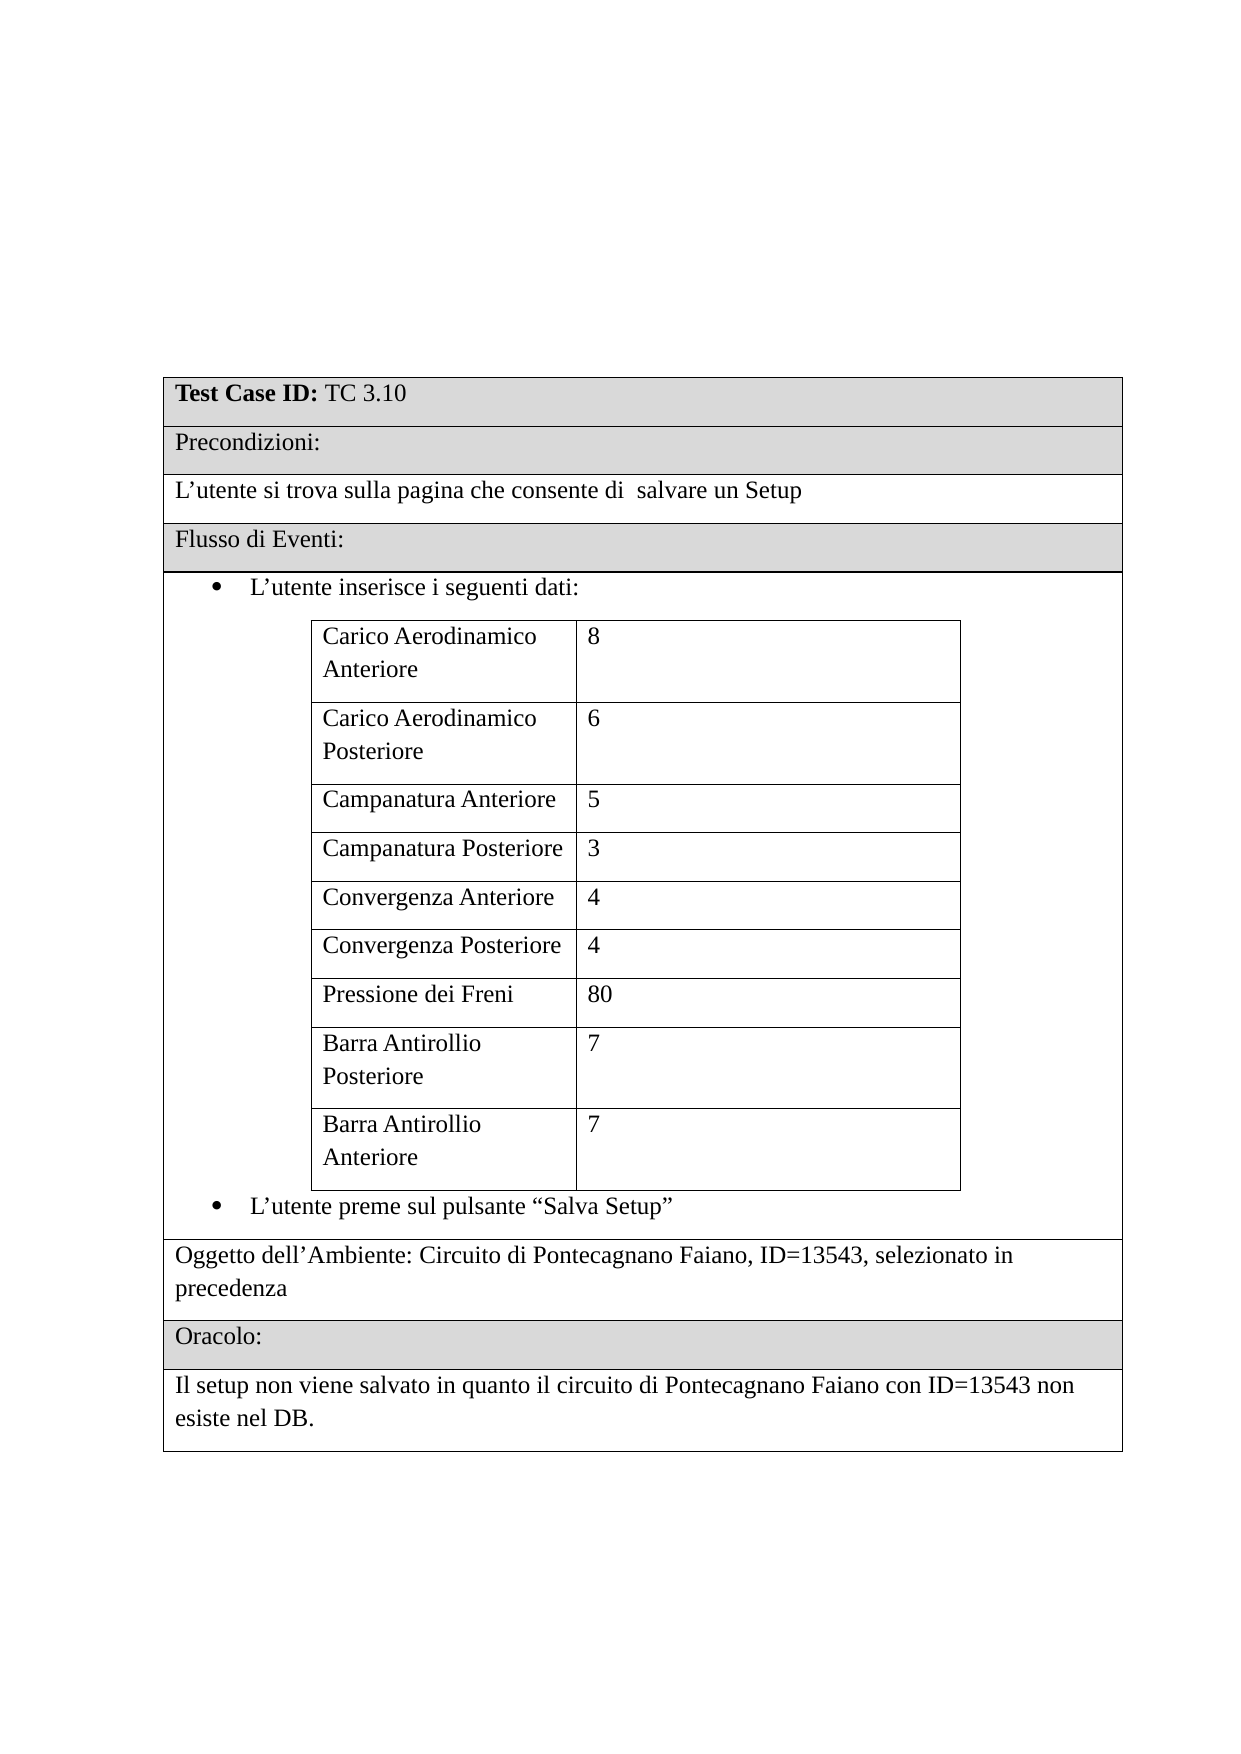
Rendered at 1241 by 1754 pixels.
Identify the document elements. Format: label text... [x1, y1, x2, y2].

table_cell L’utente inserisce i seguenti dati: L’utente preme sul pulsante “Salva Setup” [164, 573, 1122, 1239]
table_header Test Case ID: TC 3.10 [164, 378, 1122, 426]
table_cell Barra Antirollio Anteriore [312, 1109, 576, 1190]
table_cell Convergenza Posteriore [312, 930, 576, 978]
table_cell Convergenza Anteriore [312, 882, 576, 929]
table_cell 7 [577, 1109, 960, 1190]
table_cell Campanatura Anteriore [312, 785, 576, 832]
table_cell 6 [577, 703, 960, 783]
table_cell Oracolo: [164, 1321, 1122, 1369]
table_cell 5 [577, 785, 960, 832]
table_cell Oggetto dell’Ambiente: Circuito di Pontecagnano Faiano, ID=13543, selezionato in precedenza [164, 1240, 1122, 1320]
table_header 8 [577, 621, 960, 702]
table_cell 80 [577, 979, 960, 1027]
table_cell Campanatura Posteriore [312, 833, 576, 881]
table_cell L’utente si trova sulla pagina che consente di salvare un Setup [164, 475, 1122, 523]
table_cell 4 [577, 882, 960, 929]
table_cell Il setup non viene salvato in quanto il circuito di Pontecagnano Faiano con ID=13543 non esiste nel DB. [164, 1370, 1122, 1451]
table_cell Carico Aerodinamico Posteriore [312, 703, 576, 783]
table_cell Barra Antirollio Posteriore [312, 1028, 576, 1108]
table_cell 4 [577, 930, 960, 978]
table_cell Pressione dei Freni [312, 979, 576, 1027]
table_cell Flusso di Eventi: [164, 524, 1122, 571]
table_cell Precondizioni: [164, 427, 1122, 474]
table_cell 3 [577, 833, 960, 881]
table_header Carico Aerodinamico Anteriore [312, 621, 576, 702]
table_cell 7 [577, 1028, 960, 1108]
